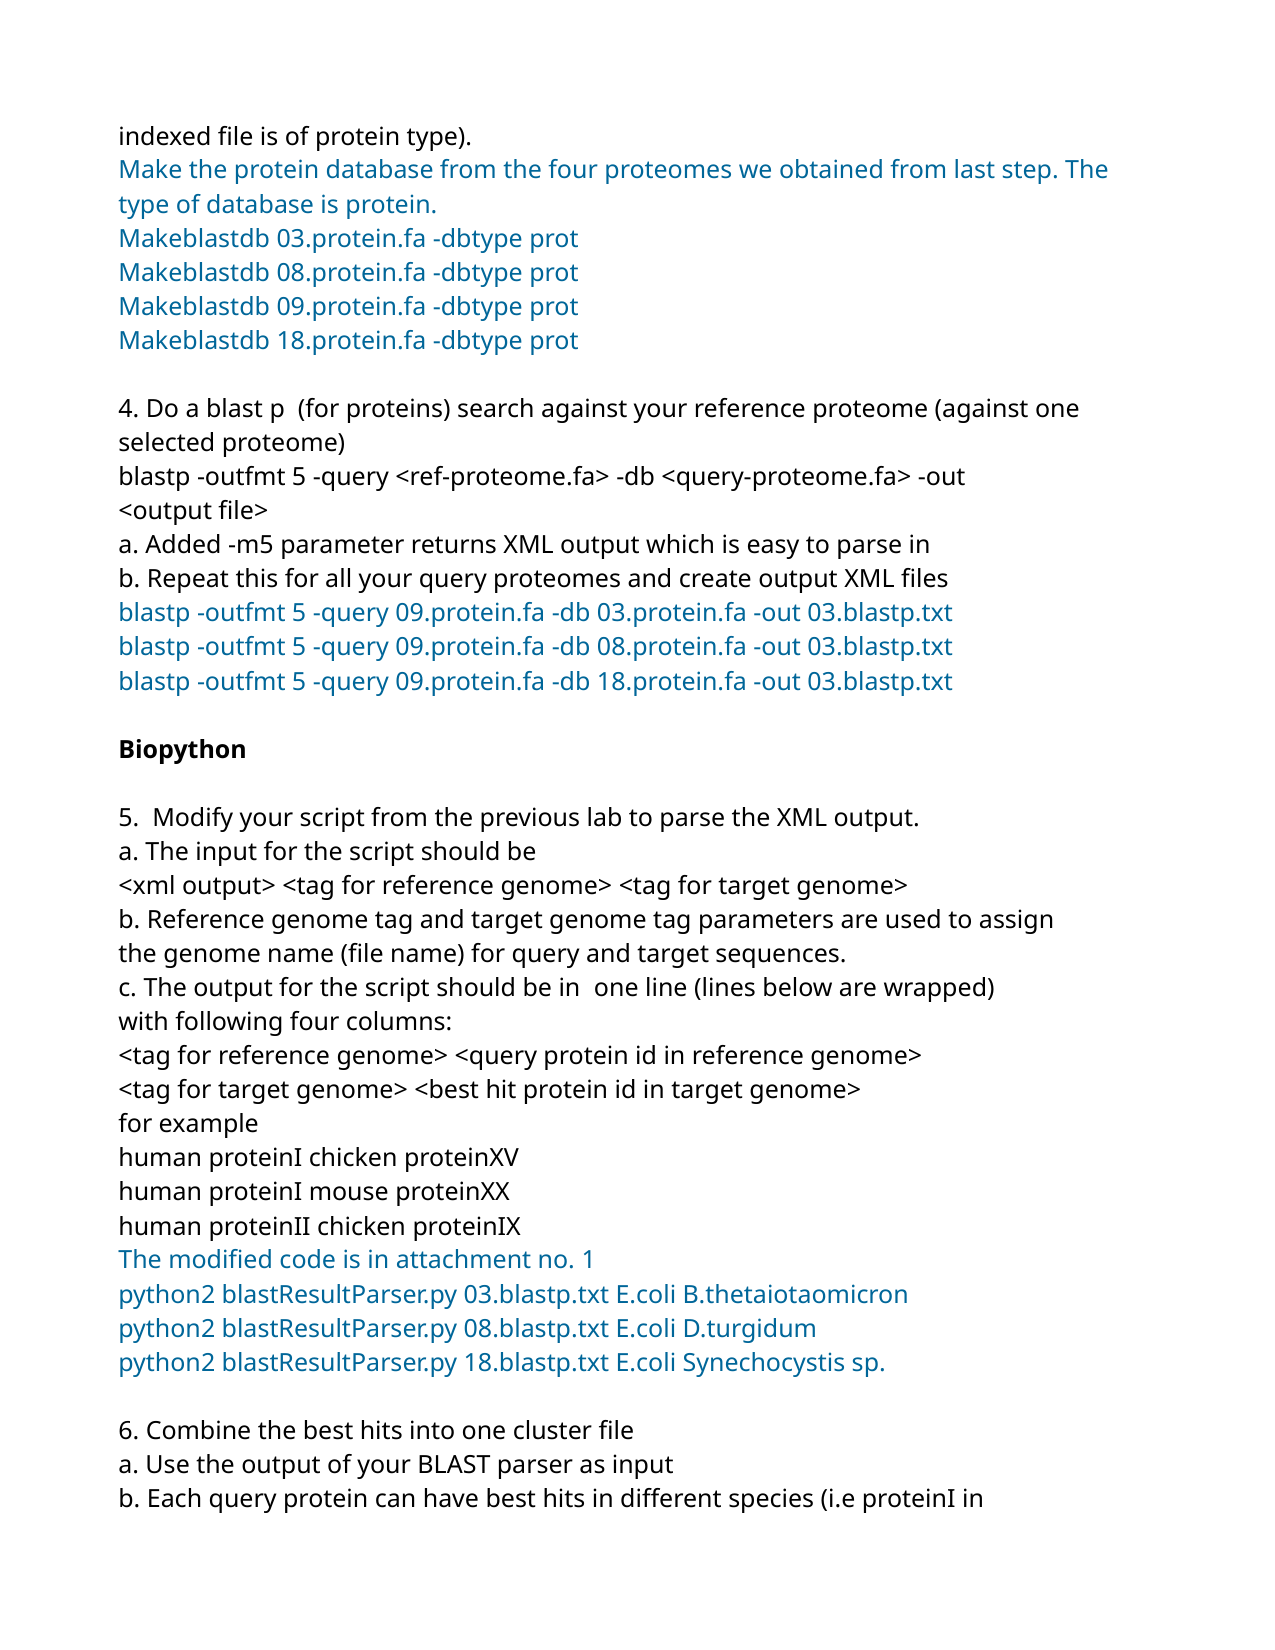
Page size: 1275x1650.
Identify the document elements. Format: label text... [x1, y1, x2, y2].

text blastp -outfmt 5 -query <ref-proteome.fa> -db <query-proteome.fa> -out [118, 459, 1157, 493]
text b. Each query protein can have best hits in different species (i.e proteinI in [118, 1481, 1157, 1515]
text 6. Combine the best hits into one cluster file [118, 1412, 1157, 1447]
text blastp -outfmt 5 -query 09.protein.fa -db 08.protein.fa -out 03.blastp.txt [118, 629, 1157, 663]
text 5. Modify your script from the previous lab to parse the XML output. [118, 799, 1157, 833]
text Makeblastdb 08.protein.fa -dbtype prot [118, 254, 1157, 288]
text indexed file is of protein type). [118, 118, 1157, 152]
text python2 blastResultParser.py 03.blastp.txt E.coli B.thetaiotaomicron [118, 1276, 1157, 1310]
text human proteinI mouse proteinXX [118, 1174, 1157, 1208]
text the genome name (file name) for query and target sequences. [118, 936, 1157, 970]
text python2 blastResultParser.py 18.blastp.txt E.coli Synechocystis sp. [118, 1344, 1157, 1378]
text blastp -outfmt 5 -query 09.protein.fa -db 18.protein.fa -out 03.blastp.txt [118, 663, 1157, 697]
text <tag for reference genome> <query protein id in reference genome> [118, 1038, 1157, 1072]
text Makeblastdb 03.protein.fa -dbtype prot [118, 220, 1157, 254]
text selected proteome) [118, 425, 1157, 459]
text c. The output for the script should be in ​ one line (lines below are wrapped) [118, 970, 1157, 1004]
text human proteinI chicken proteinXV [118, 1140, 1157, 1174]
text with following four columns: [118, 1004, 1157, 1038]
text Biopython [118, 731, 1157, 765]
text a. Added -m5 parameter returns XML output which is easy to parse in [118, 527, 1157, 561]
text Makeblastdb 18.protein.fa -dbtype prot [118, 322, 1157, 357]
text a. The input for the script should be [118, 833, 1157, 867]
text 4. Do a blast​ p ​ (for proteins) search against your reference proteome (against one [118, 391, 1157, 425]
text a. Use the output of your BLAST parser as input [118, 1447, 1157, 1481]
text <tag for target genome> <best hit protein id in target genome> [118, 1072, 1157, 1106]
text human proteinII chicken proteinIX [118, 1208, 1157, 1242]
text blastp -outfmt 5 -query 09.protein.fa -db 03.protein.fa -out 03.blastp.txt [118, 595, 1157, 629]
text b. Repeat this for all your query proteomes and create output XML files [118, 561, 1157, 595]
text for example [118, 1106, 1157, 1140]
text <xml output> <tag for reference genome> <tag for target genome> [118, 867, 1157, 902]
text python2 blastResultParser.py 08.blastp.txt E.coli D.turgidum [118, 1310, 1157, 1344]
text <output file> [118, 493, 1157, 527]
text The modified code is in attachment no. 1 [118, 1242, 1157, 1276]
text Make the protein database from the four proteomes we obtained from last step. The type of database is protein. [118, 152, 1157, 220]
text Makeblastdb 09.protein.fa -dbtype prot [118, 288, 1157, 322]
text b. Reference genome tag and target genome tag parameters are used to assign [118, 902, 1157, 936]
